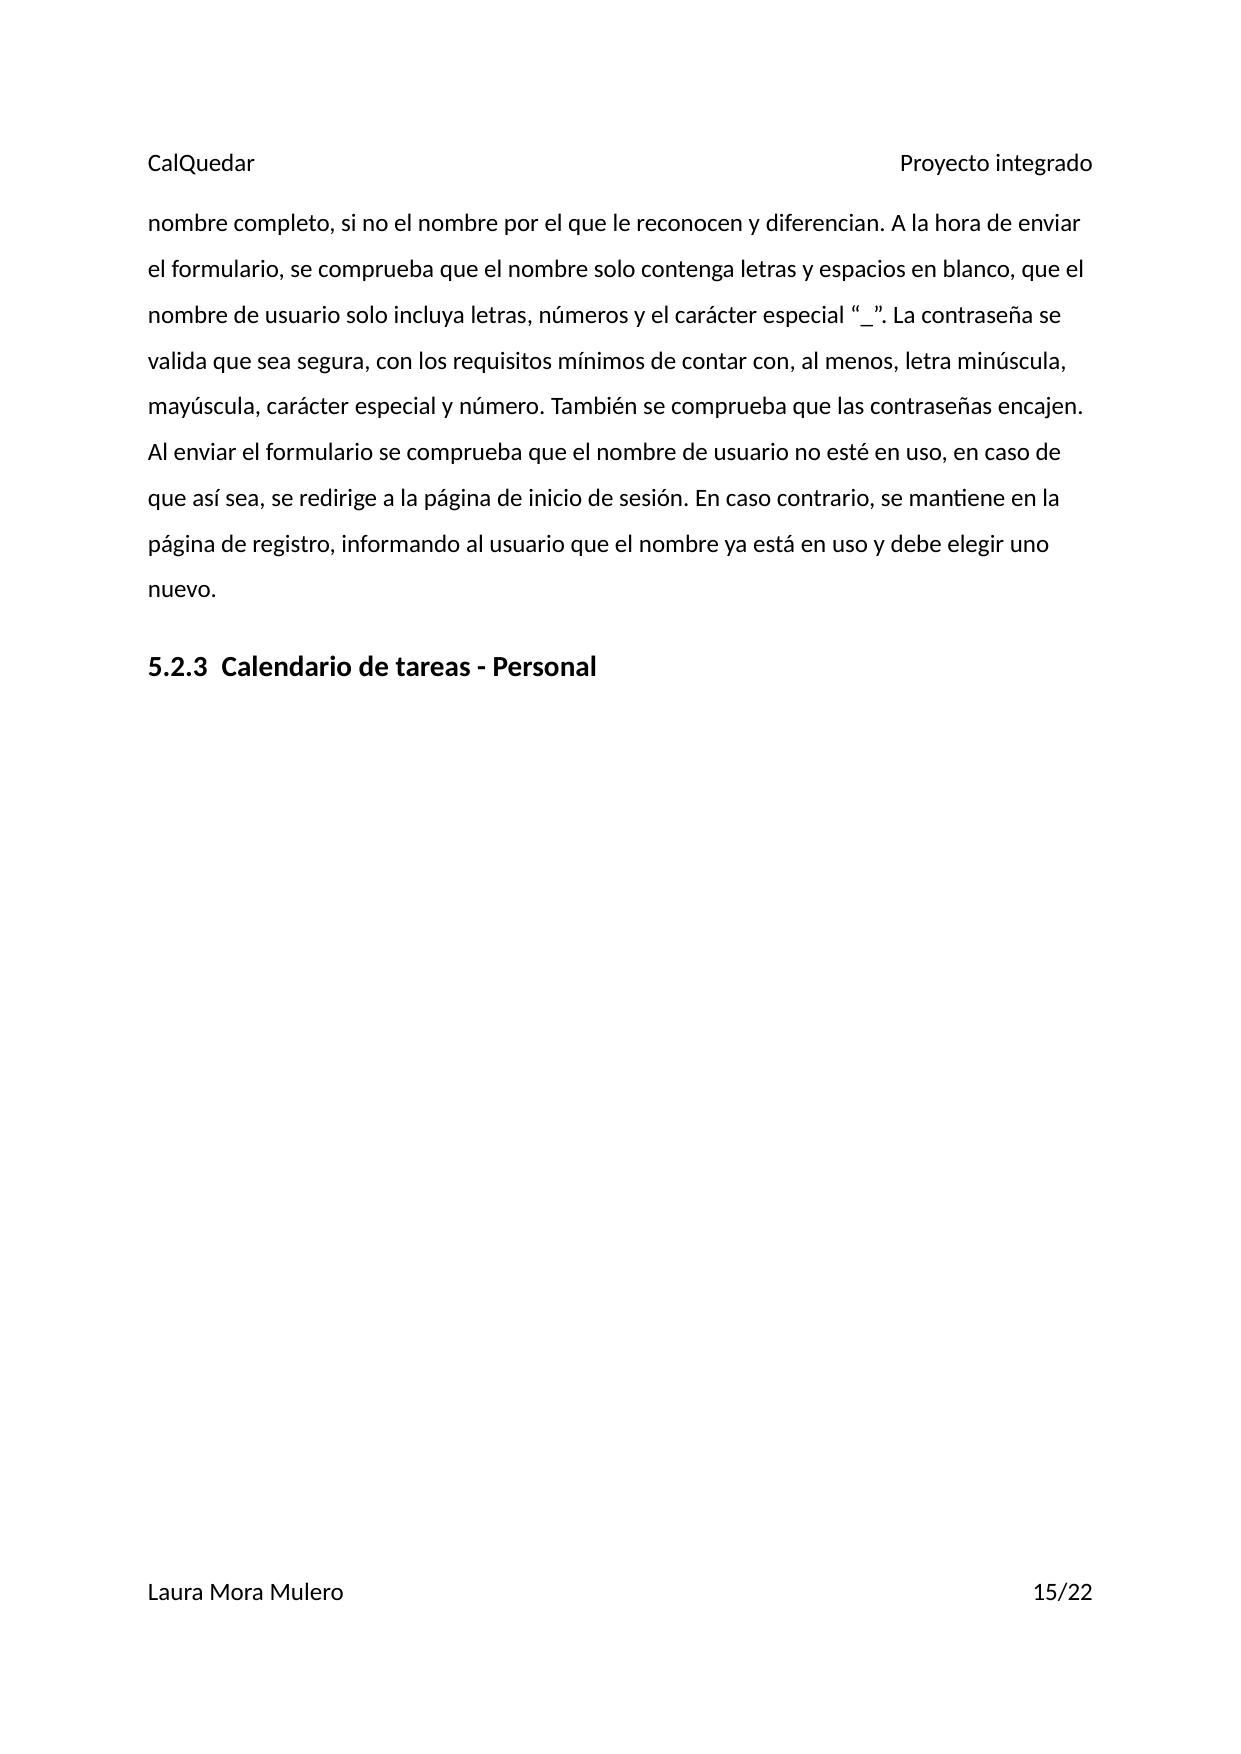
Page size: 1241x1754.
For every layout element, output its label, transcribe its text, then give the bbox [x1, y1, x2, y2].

subtitle Calendario de tareas - Personal [148, 648, 1093, 684]
text nombre completo, si no el nombre por el que le reconocen y diferencian. A la hora de enviar el formulario, se comprueba que el nombre solo contenga letras y espacios en blanco, que el nombre de usuario solo incluya letras, números y el carácter especial “_”. La contraseña se valida que sea segura, con los requisitos mínimos de contar con, al menos, letra minúscula, mayúscula, carácter especial y número. También se comprueba que las contraseñas encajen. Al enviar el formulario se comprueba que el nombre de usuario no esté en uso, en caso de que así sea, se redirige a la página de inicio de sesión. En caso contrario, se mantiene en la página de registro, informando al usuario que el nombre ya está en uso y debe elegir uno nuevo. [148, 208, 1093, 604]
